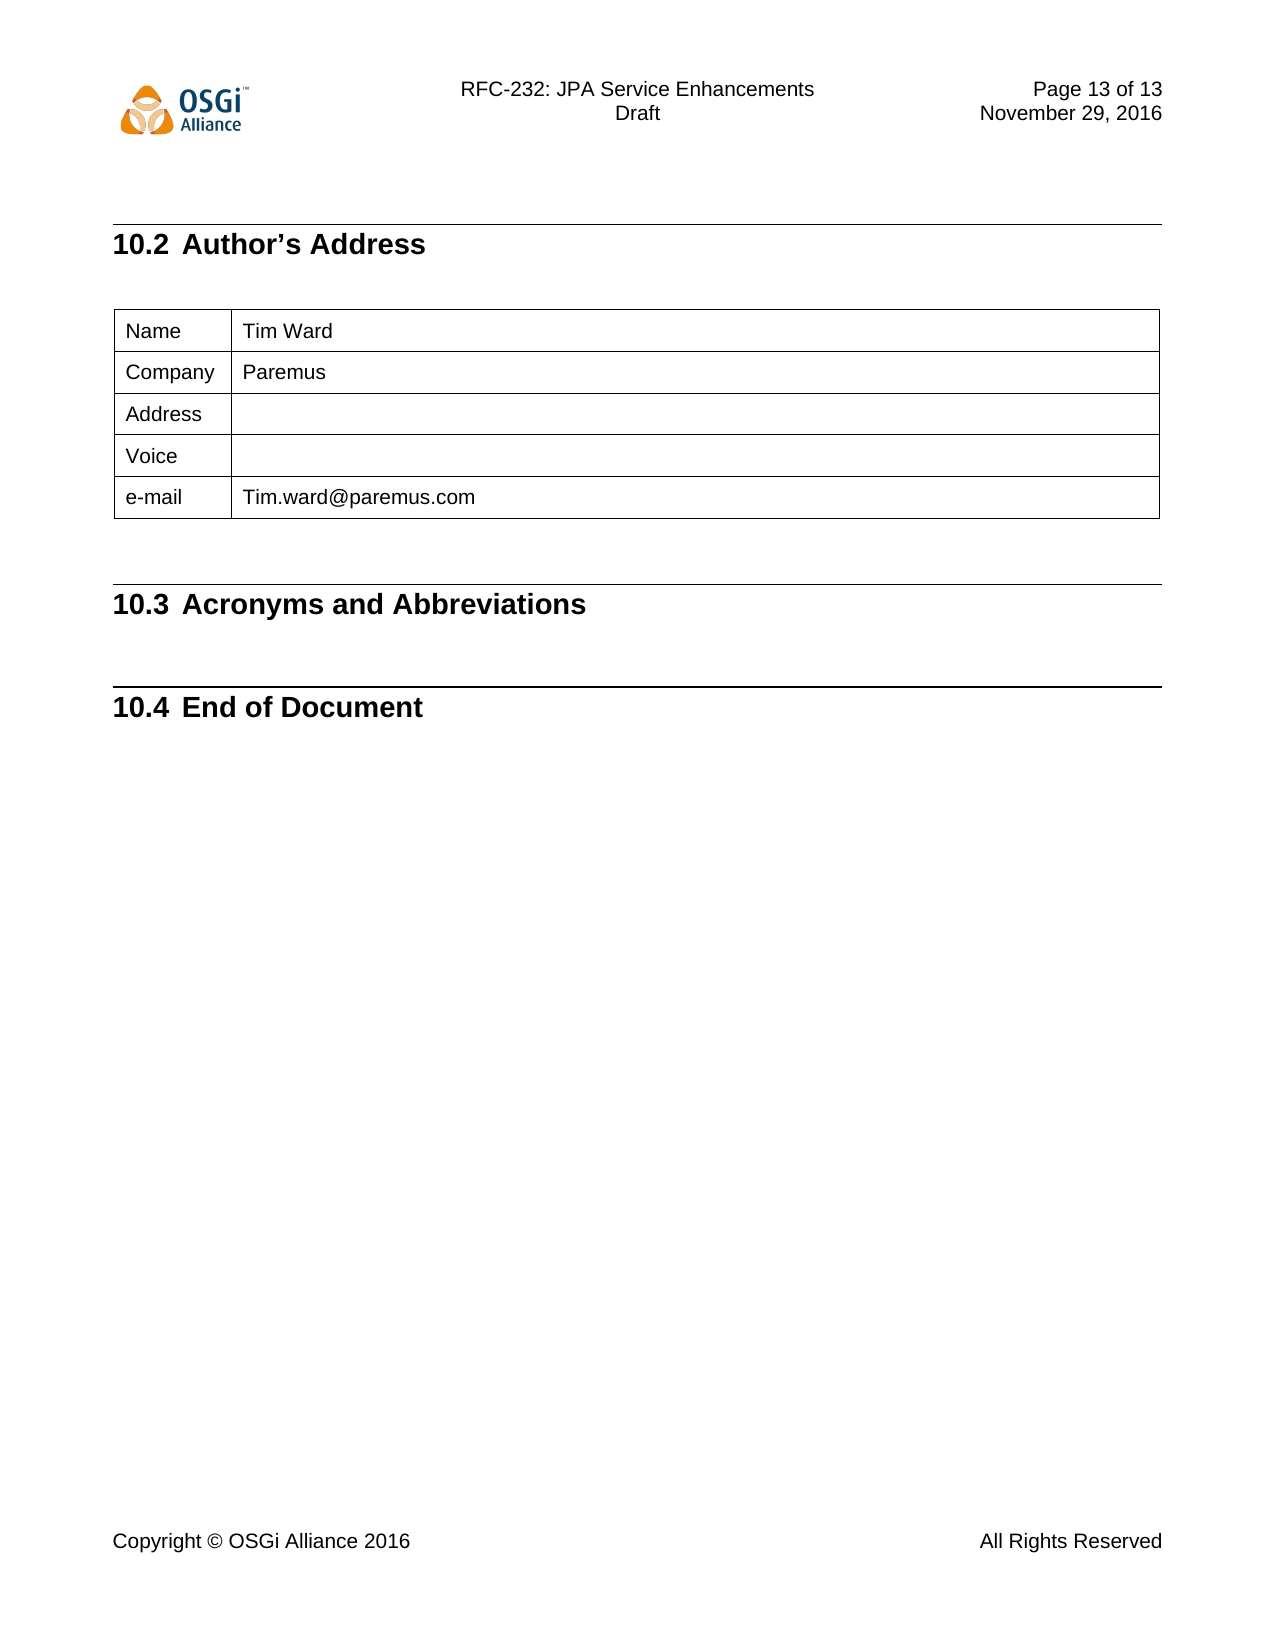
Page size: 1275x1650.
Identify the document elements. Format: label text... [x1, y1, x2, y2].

picture [113, 78, 257, 142]
subtitle Author’s Address [112, 225, 1162, 260]
subtitle Acronyms and Abbreviations [112, 585, 1162, 621]
table_cell [232, 435, 1159, 476]
subtitle End of Document [112, 687, 1162, 723]
table_cell Voice [115, 435, 231, 476]
table_cell Address [115, 394, 231, 434]
table_cell Company [115, 352, 231, 392]
table_cell Tim.ward@paremus.com [232, 477, 1159, 517]
table_cell e-mail [115, 477, 231, 517]
table_cell [232, 394, 1159, 434]
table_header Name [115, 310, 231, 351]
table_cell Paremus [232, 352, 1159, 392]
table_header Tim Ward [232, 310, 1159, 351]
